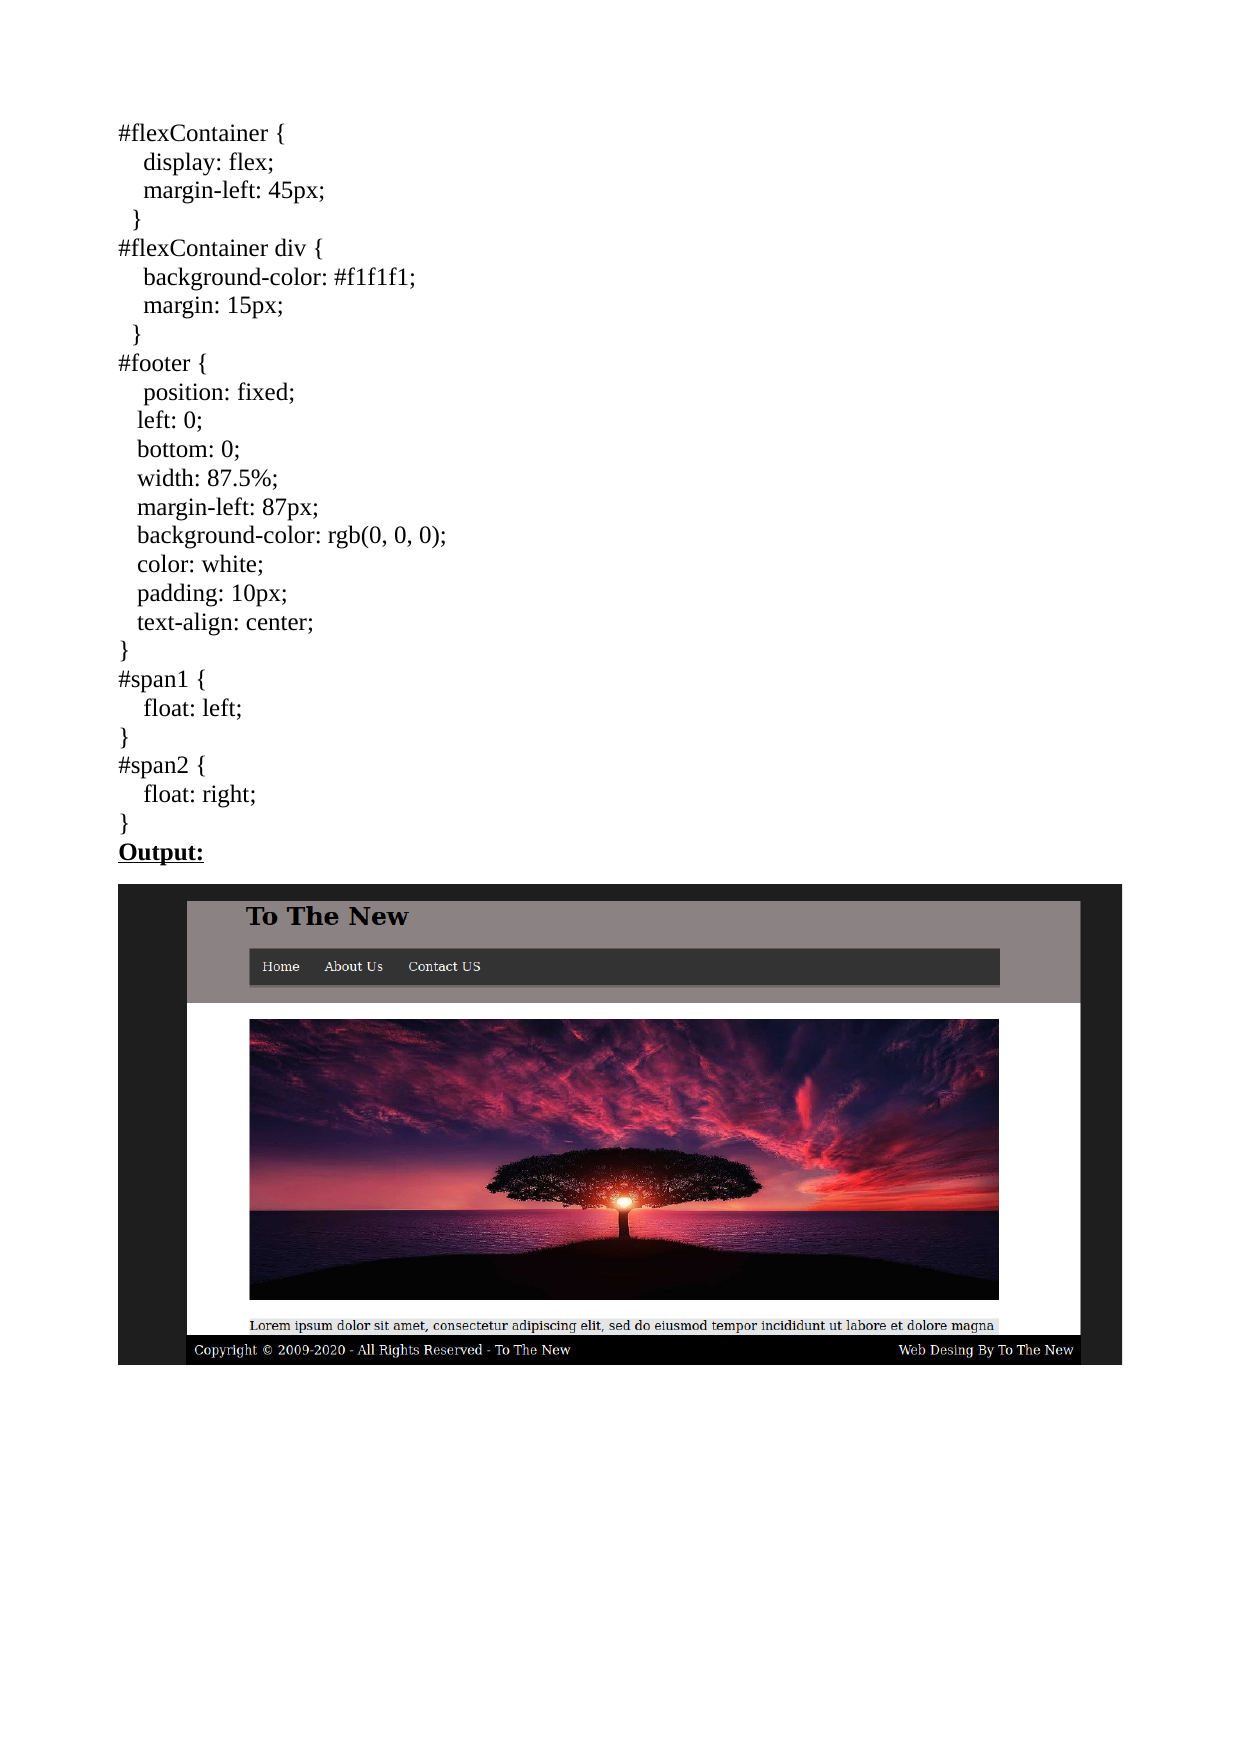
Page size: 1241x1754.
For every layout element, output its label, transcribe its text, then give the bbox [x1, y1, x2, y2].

text float: right; [118, 779, 1122, 808]
text color: white; [118, 549, 1122, 578]
text #span1 { [118, 664, 1122, 693]
text text-align: center; [118, 607, 1122, 636]
text margin-left: 87px; [118, 492, 1122, 521]
text position: fixed; [118, 377, 1122, 406]
text margin: 15px; [118, 291, 1122, 319]
text #flexContainer div { [118, 233, 1122, 262]
text margin-left: 45px; [118, 176, 1122, 204]
text display: flex; [118, 147, 1122, 176]
text bottom: 0; [118, 434, 1122, 463]
text background-color: #f1f1f1; [118, 262, 1122, 291]
text } [118, 722, 1122, 751]
text padding: 10px; [118, 578, 1122, 607]
text } [118, 319, 1122, 348]
picture [118, 884, 1123, 1365]
text background-color: rgb(0, 0, 0); [118, 521, 1122, 549]
text float: left; [118, 693, 1122, 722]
text #span2 { [118, 751, 1122, 779]
text Output: [118, 837, 1122, 866]
text #flexContainer { [118, 118, 1122, 147]
text #footer { [118, 348, 1122, 377]
text width: 87.5%; [118, 463, 1122, 492]
text } [118, 808, 1122, 837]
text } [118, 204, 1122, 233]
text } [118, 636, 1122, 664]
text left: 0; [118, 406, 1122, 434]
